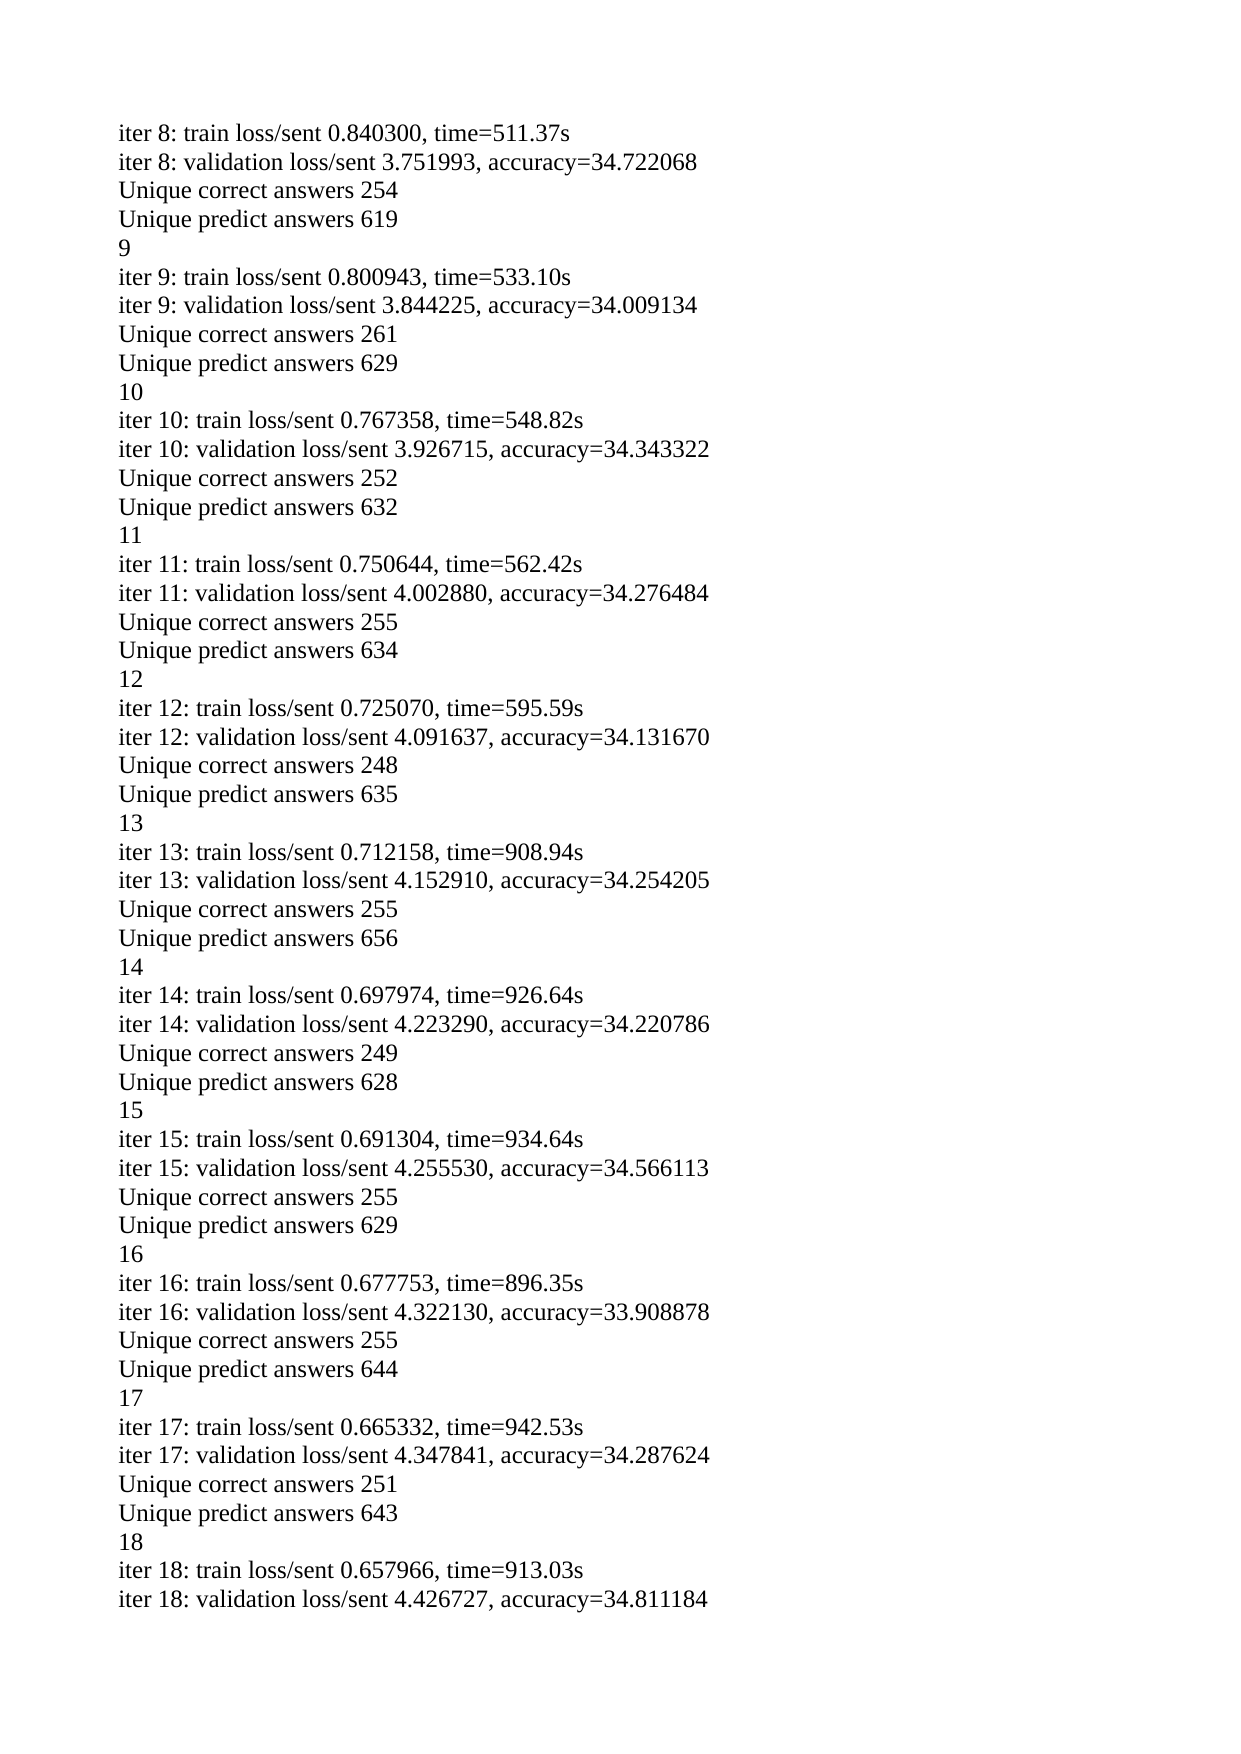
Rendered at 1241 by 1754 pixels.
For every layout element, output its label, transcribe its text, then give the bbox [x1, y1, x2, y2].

text iter 8: train loss/sent 0.840300, time=511.37s [118, 118, 1122, 147]
text 15 [118, 1096, 1122, 1124]
text Unique correct answers 255 [118, 607, 1122, 636]
text 10 [118, 377, 1122, 406]
text 16 [118, 1239, 1122, 1268]
text Unique predict answers 619 [118, 204, 1122, 233]
text Unique predict answers 632 [118, 492, 1122, 521]
text 17 [118, 1383, 1122, 1412]
text Unique predict answers 634 [118, 636, 1122, 664]
text 14 [118, 952, 1122, 981]
text iter 16: train loss/sent 0.677753, time=896.35s [118, 1268, 1122, 1297]
text Unique predict answers 629 [118, 348, 1122, 377]
text Unique predict answers 644 [118, 1354, 1122, 1383]
text iter 14: validation loss/sent 4.223290, accuracy=34.220786 [118, 1009, 1122, 1038]
text iter 8: validation loss/sent 3.751993, accuracy=34.722068 [118, 147, 1122, 176]
text iter 12: train loss/sent 0.725070, time=595.59s [118, 693, 1122, 722]
text 18 [118, 1527, 1122, 1556]
text iter 15: train loss/sent 0.691304, time=934.64s [118, 1124, 1122, 1153]
text iter 18: train loss/sent 0.657966, time=913.03s [118, 1556, 1122, 1584]
text iter 10: train loss/sent 0.767358, time=548.82s [118, 406, 1122, 434]
text Unique predict answers 628 [118, 1067, 1122, 1096]
text Unique correct answers 249 [118, 1038, 1122, 1067]
text iter 17: validation loss/sent 4.347841, accuracy=34.287624 [118, 1441, 1122, 1469]
text iter 14: train loss/sent 0.697974, time=926.64s [118, 981, 1122, 1009]
text iter 18: validation loss/sent 4.426727, accuracy=34.811184 [118, 1584, 1122, 1613]
text Unique correct answers 255 [118, 1326, 1122, 1354]
text Unique predict answers 635 [118, 779, 1122, 808]
text Unique correct answers 255 [118, 894, 1122, 923]
text Unique correct answers 252 [118, 463, 1122, 492]
text iter 9: train loss/sent 0.800943, time=533.10s [118, 262, 1122, 291]
text Unique correct answers 248 [118, 751, 1122, 779]
text iter 15: validation loss/sent 4.255530, accuracy=34.566113 [118, 1153, 1122, 1182]
text iter 11: train loss/sent 0.750644, time=562.42s [118, 549, 1122, 578]
text iter 9: validation loss/sent 3.844225, accuracy=34.009134 [118, 291, 1122, 319]
text iter 16: validation loss/sent 4.322130, accuracy=33.908878 [118, 1297, 1122, 1326]
text iter 11: validation loss/sent 4.002880, accuracy=34.276484 [118, 578, 1122, 607]
text Unique correct answers 251 [118, 1469, 1122, 1498]
text 13 [118, 808, 1122, 837]
text iter 17: train loss/sent 0.665332, time=942.53s [118, 1412, 1122, 1441]
text iter 10: validation loss/sent 3.926715, accuracy=34.343322 [118, 434, 1122, 463]
text iter 12: validation loss/sent 4.091637, accuracy=34.131670 [118, 722, 1122, 751]
text 9 [118, 233, 1122, 262]
text Unique correct answers 254 [118, 176, 1122, 204]
text Unique predict answers 656 [118, 923, 1122, 952]
text Unique predict answers 629 [118, 1211, 1122, 1239]
text Unique correct answers 261 [118, 319, 1122, 348]
text 12 [118, 664, 1122, 693]
text iter 13: train loss/sent 0.712158, time=908.94s [118, 837, 1122, 866]
text 11 [118, 521, 1122, 549]
text Unique correct answers 255 [118, 1182, 1122, 1211]
text Unique predict answers 643 [118, 1498, 1122, 1527]
text iter 13: validation loss/sent 4.152910, accuracy=34.254205 [118, 866, 1122, 894]
